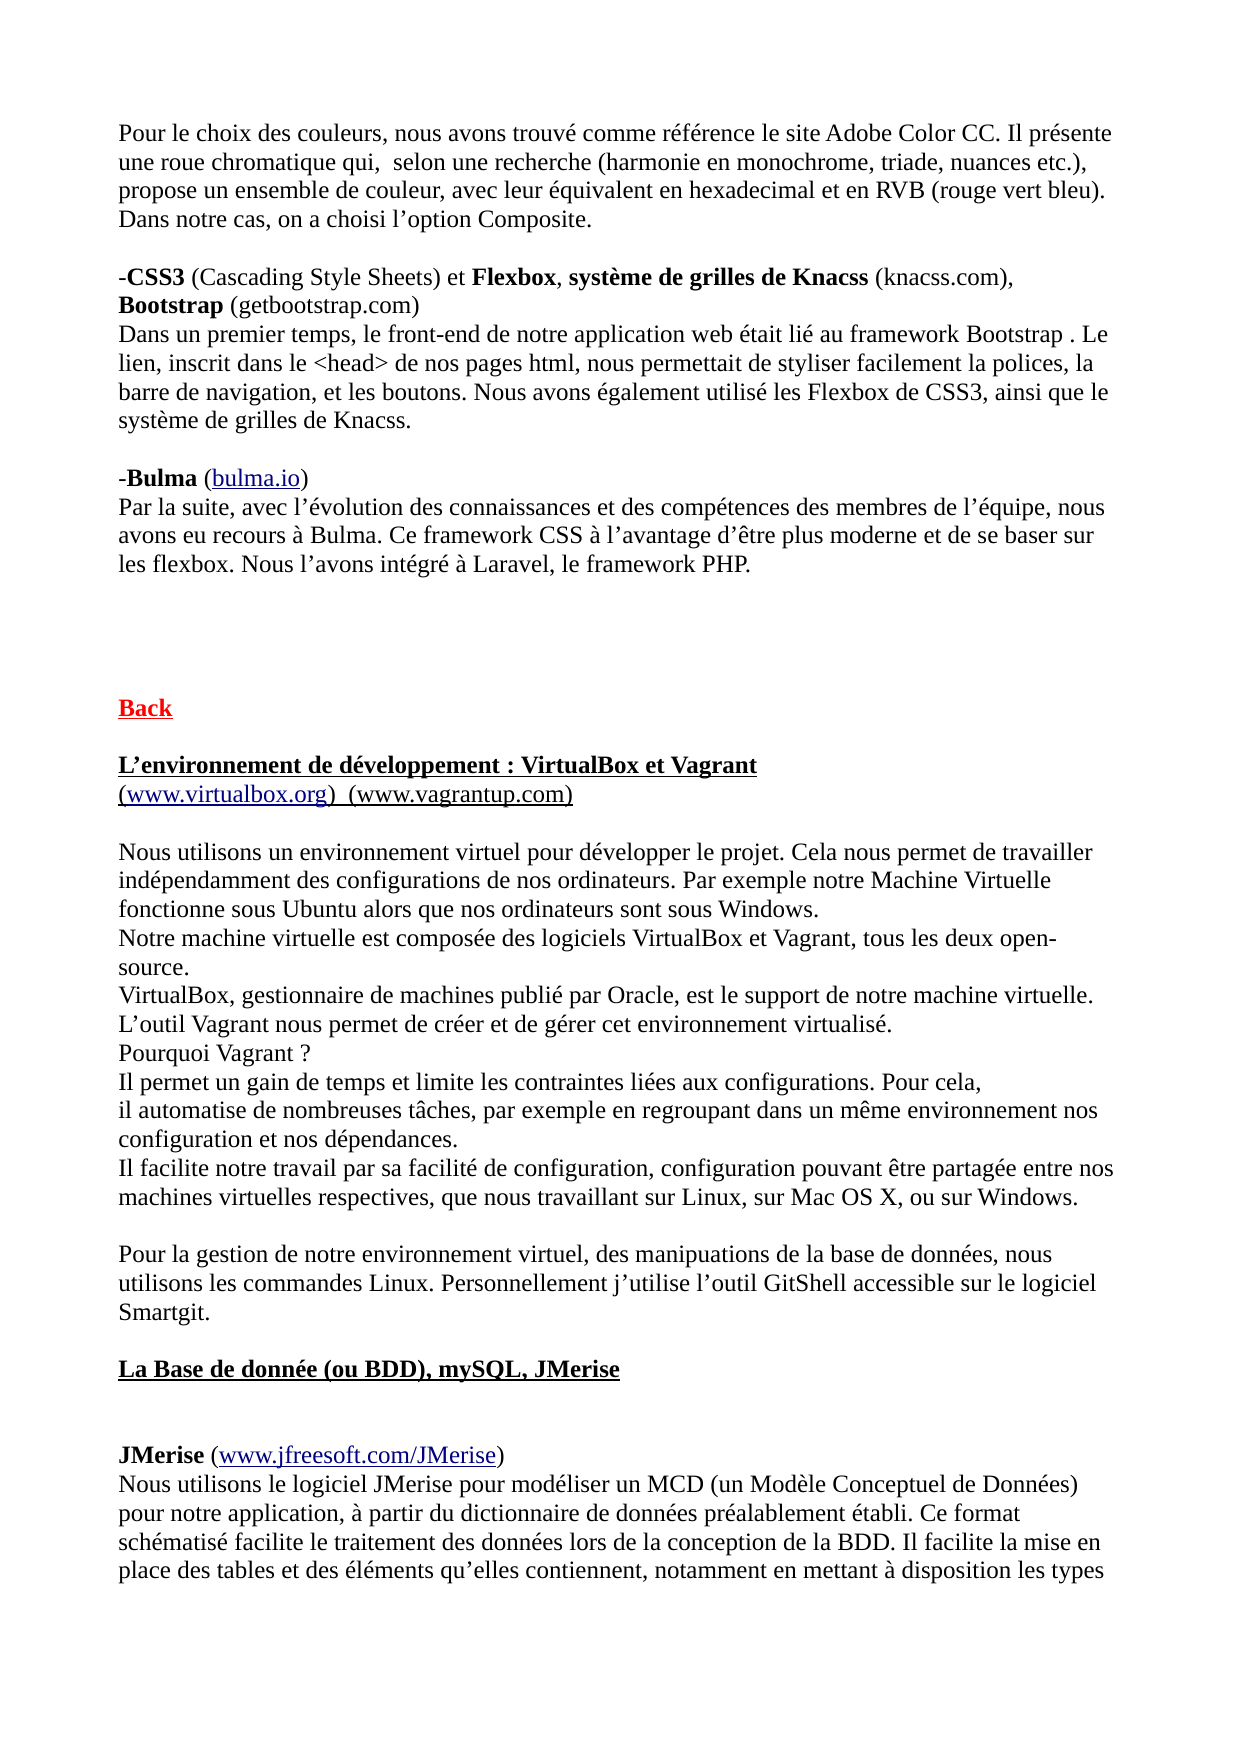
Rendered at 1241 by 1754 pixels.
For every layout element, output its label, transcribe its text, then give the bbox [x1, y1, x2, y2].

text Nous utilisons le logiciel JMerise pour modéliser un MCD (un Modèle Conceptuel de Données) pour notre application, à partir du dictionnaire de données préalablement établi. Ce format schématisé facilite le traitement des données lors de la conception de la BDD. Il facilite la mise en place des tables et des éléments qu’elles contiennent, notamment en mettant à disposition les types [118, 1469, 1122, 1584]
text L’environnement de développement : VirtualBox et Vagrant [118, 751, 1122, 779]
text Par la suite, avec l’évolution des connaissances et des compétences des membres de l’équipe, nous avons eu recours à Bulma. Ce framework CSS à l’avantage d’être plus moderne et de se baser sur les flexbox. Nous l’avons intégré à Laravel, le framework PHP. [118, 492, 1122, 578]
text Il permet un gain de temps et limite les contraintes liées aux configurations. Pour cela, [118, 1067, 1122, 1096]
text Pour la gestion de notre environnement virtuel, des manipuations de la base de données, nous utilisons les commandes Linux. Personnellement j’utilise l’outil GitShell accessible sur le logiciel Smartgit. [118, 1239, 1122, 1326]
text Back [118, 693, 1122, 722]
text L’outil Vagrant nous permet de créer et de gérer cet environnement virtualisé. [118, 1009, 1122, 1038]
text (www.virtualbox.org) (www.vagrantup.com) [118, 779, 1122, 808]
text Il facilite notre travail par sa facilité de configuration, configuration pouvant être partagée entre nos machines virtuelles respectives, que nous travaillant sur Linux, sur Mac OS X, ou sur Windows. [118, 1153, 1122, 1211]
text -CSS3 (Cascading Style Sheets) et Flexbox, système de grilles de Knacss (knacss.com), Bootstrap (getbootstrap.com) [118, 262, 1122, 319]
text JMerise (www.jfreesoft.com/JMerise) [118, 1441, 1122, 1469]
text La Base de donnée (ou BDD), mySQL, JMerise [118, 1354, 1122, 1383]
text Pour le choix des couleurs, nous avons trouvé comme référence le site Adobe Color CC. Il présente une roue chromatique qui, selon une recherche (harmonie en monochrome, triade, nuances etc.), propose un ensemble de couleur, avec leur équivalent en hexadecimal et en RVB (rouge vert bleu). Dans notre cas, on a choisi l’option Composite. [118, 118, 1122, 233]
text Notre machine virtuelle est composée des logiciels VirtualBox et Vagrant, tous les deux open-source. [118, 923, 1122, 981]
text Pourquoi Vagrant ? [118, 1038, 1122, 1067]
text Dans un premier temps, le front-end de notre application web était lié au framework Bootstrap . Le lien, inscrit dans le <head> de nos pages html, nous permettait de styliser facilement la polices, la barre de navigation, et les boutons. Nous avons également utilisé les Flexbox de CSS3, ainsi que le système de grilles de Knacss. [118, 319, 1122, 434]
text il automatise de nombreuses tâches, par exemple en regroupant dans un même environnement nos configuration et nos dépendances. [118, 1096, 1122, 1153]
text VirtualBox, gestionnaire de machines publié par Oracle, est le support de notre machine virtuelle. [118, 981, 1122, 1009]
text -Bulma (bulma.io) [118, 463, 1122, 492]
text Nous utilisons un environnement virtuel pour développer le projet. Cela nous permet de travailler indépendamment des configurations de nos ordinateurs. Par exemple notre Machine Virtuelle fonctionne sous Ubuntu alors que nos ordinateurs sont sous Windows. [118, 837, 1122, 923]
